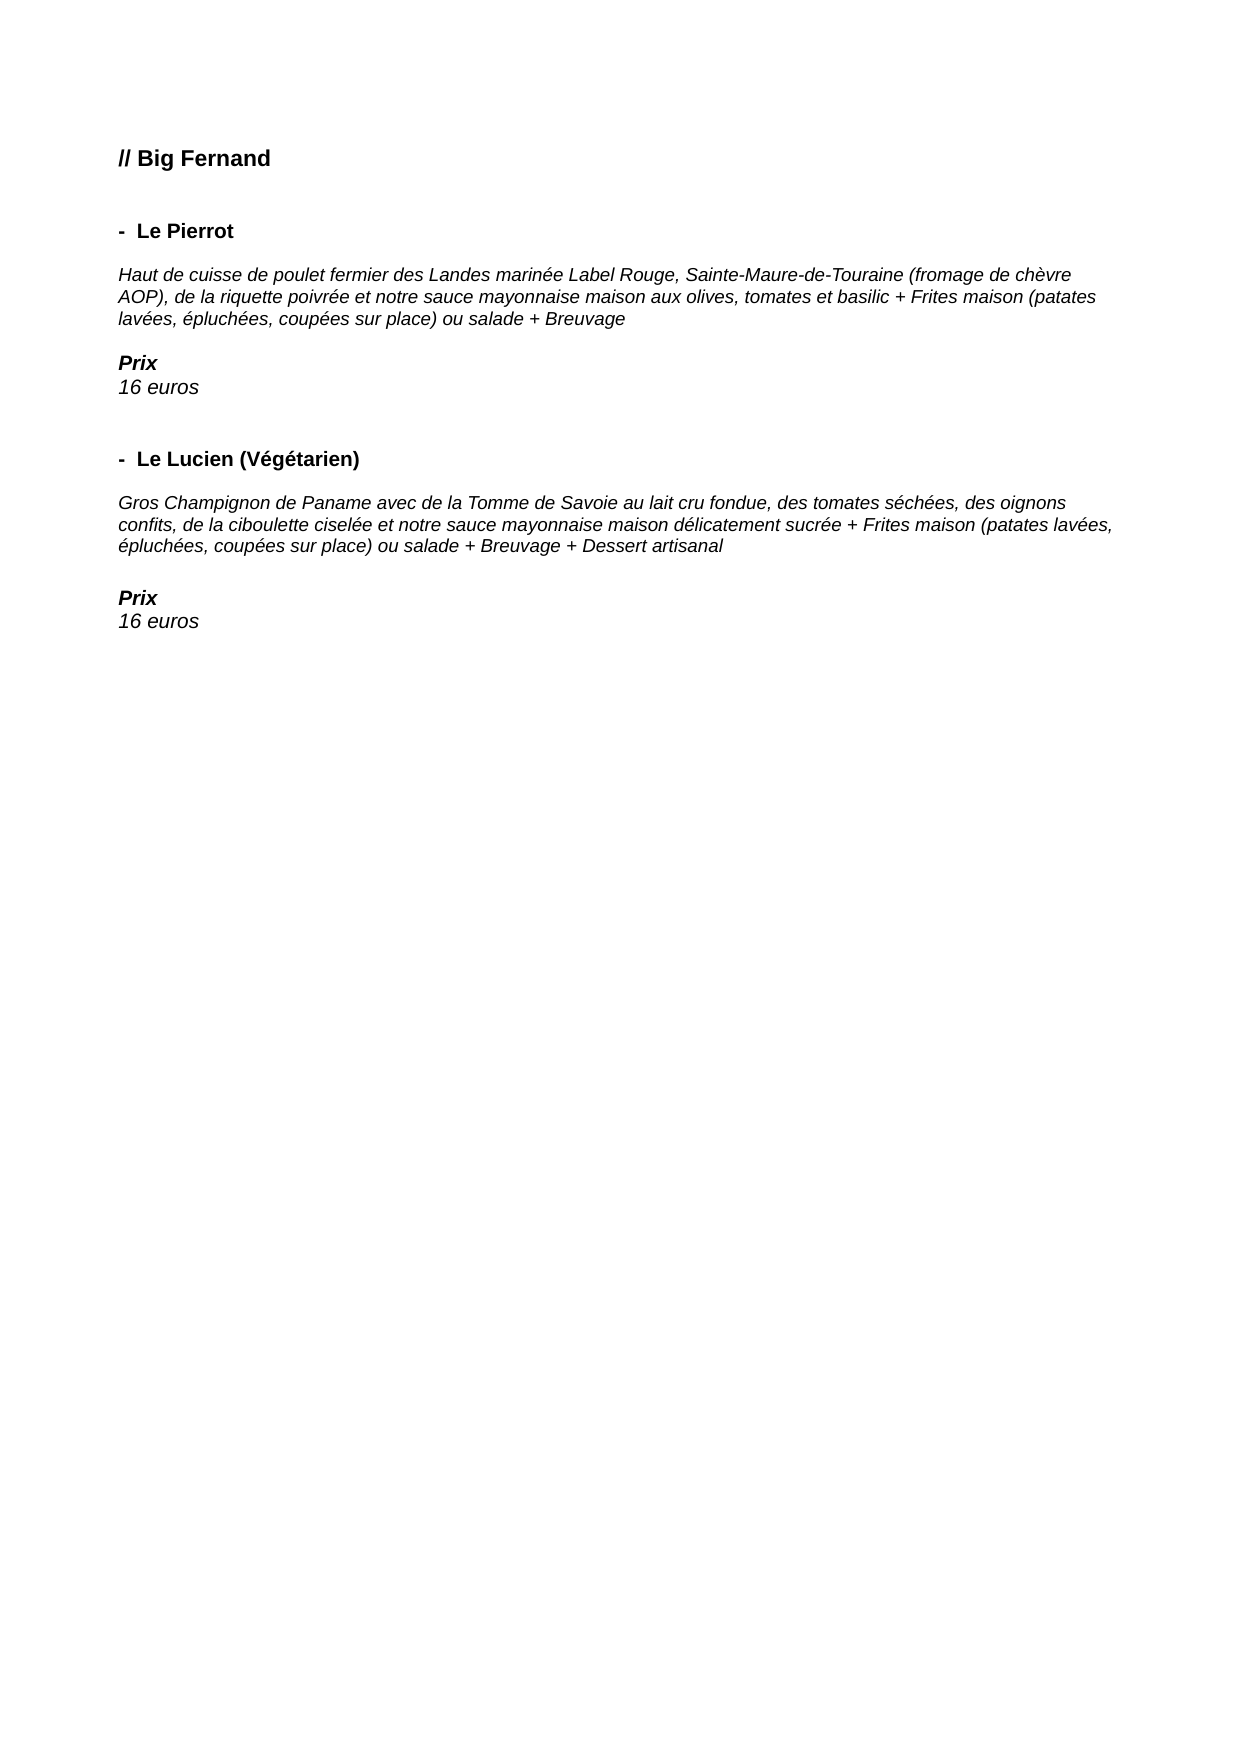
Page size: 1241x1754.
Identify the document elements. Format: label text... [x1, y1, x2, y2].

text Prix [118, 351, 1122, 374]
text 16 euros [118, 609, 1122, 633]
text Haut de cuisse de poulet fermier des Landes marinée Label Rouge, Sainte-Maure-de-Touraine (fromage de chèvre AOP), de la riquette poivrée et notre sauce mayonnaise maison aux olives, tomates et basilic + Frites maison (patates lavées, épluchées, coupées sur place) ou salade + Breuvage [118, 264, 1122, 329]
text Prix [118, 585, 1122, 609]
text // Big Fernand [118, 144, 1122, 171]
text Gros Champignon de Paname avec de la Tomme de Savoie au lait cru fondue, des tomates séchées, des oignons confits, de la ciboulette ciselée et notre sauce mayonnaise maison délicatement sucrée + Frites maison (patates lavées, épluchées, coupées sur place) ou salade + Breuvage + Dessert artisanal [118, 492, 1122, 557]
text 16 euros [118, 374, 1122, 398]
text - Le Lucien (Végétarien) [118, 446, 1122, 470]
text - Le Pierrot [118, 219, 1122, 243]
